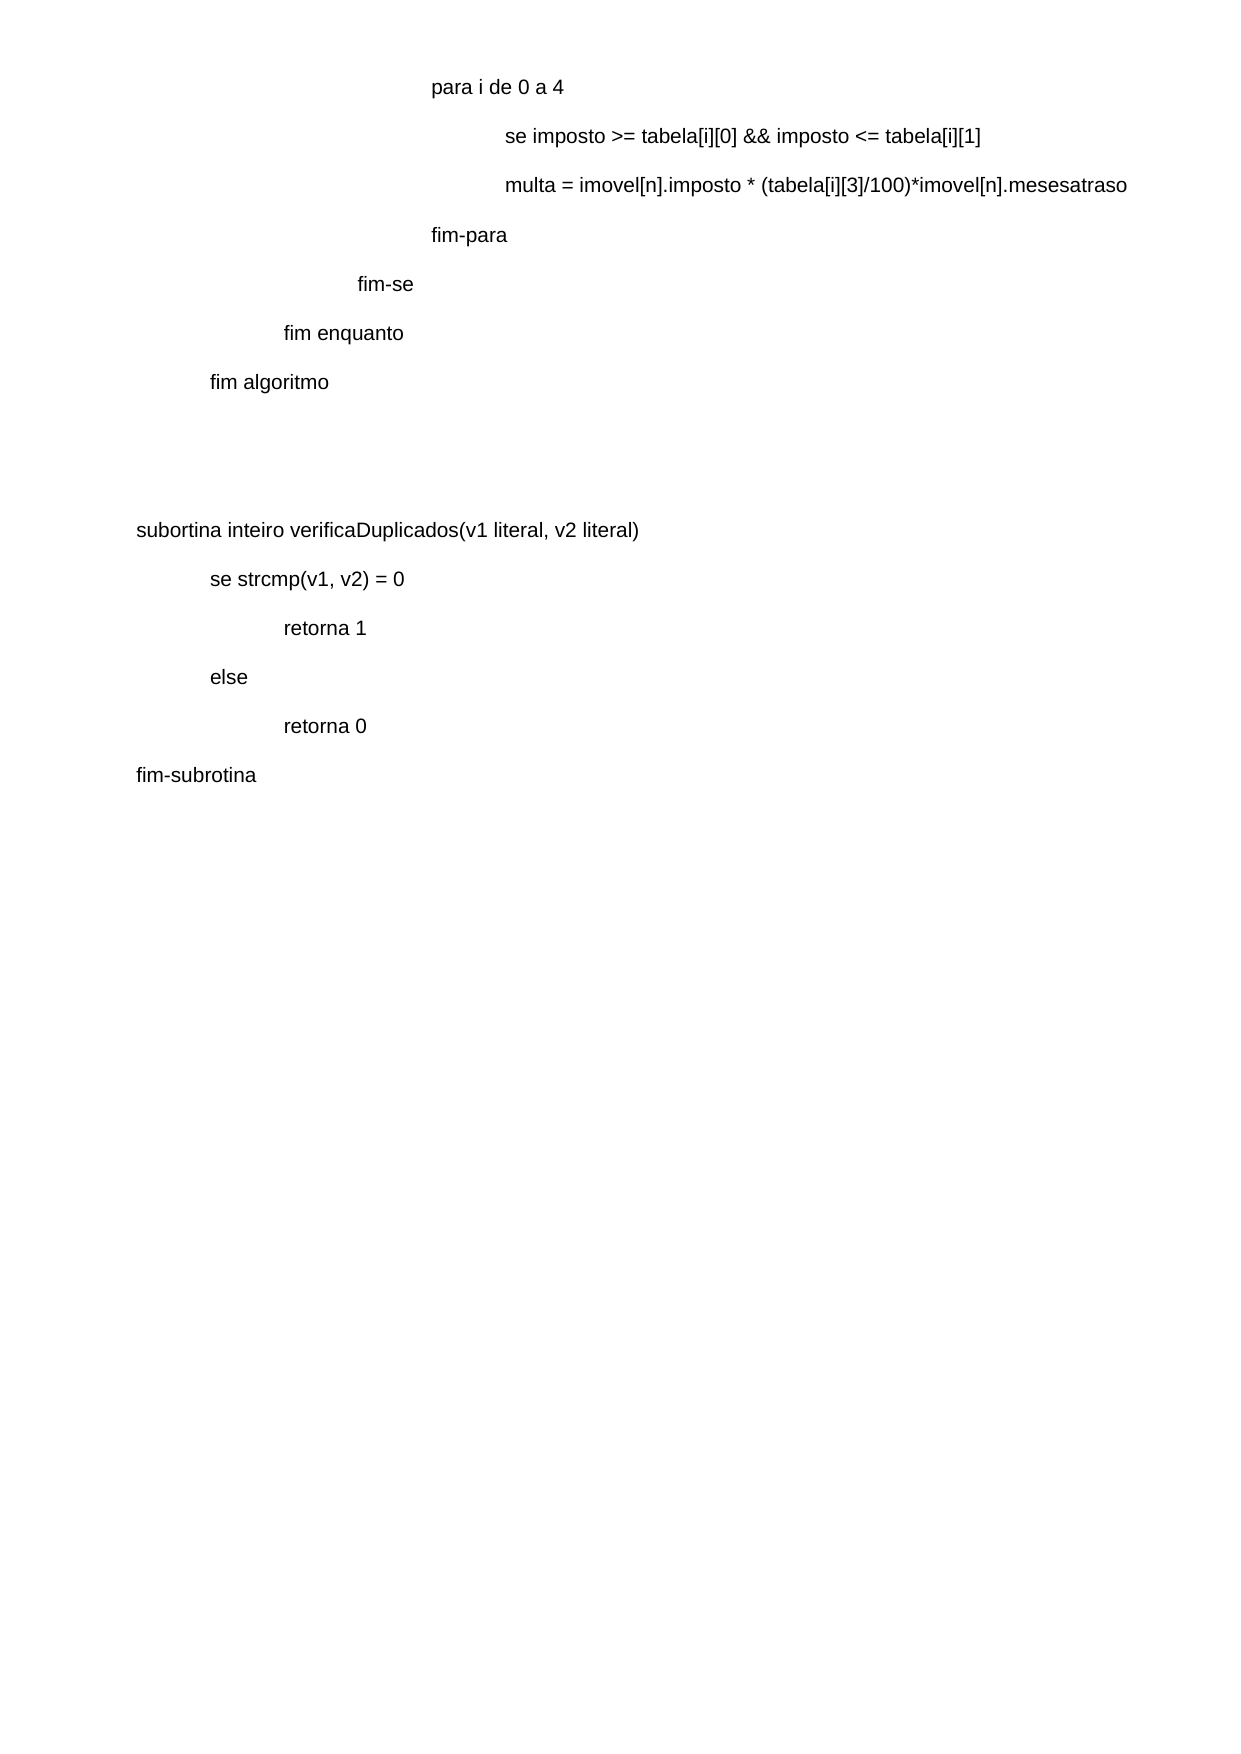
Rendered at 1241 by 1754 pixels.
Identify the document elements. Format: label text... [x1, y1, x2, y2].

text subortina inteiro verificaDuplicados(v1 literal, v2 literal) [136, 517, 1165, 541]
text retorna 0 [136, 714, 1165, 738]
text retorna 1 [136, 616, 1165, 640]
text se strcmp(v1, v2) = 0 [136, 567, 1165, 591]
text fim enquanto [136, 321, 1165, 345]
text fim algoritmo [136, 370, 1165, 394]
text fim-para [136, 222, 1165, 246]
text se imposto >= tabela[i][0] && imposto <= tabela[i][1] [136, 124, 1165, 148]
text para i de 0 a 4 [136, 75, 1165, 99]
text else [136, 665, 1165, 689]
text multa = imovel[n].imposto * (tabela[i][3]/100)*imovel[n].mesesatraso [136, 173, 1165, 197]
text fim-se [136, 272, 1165, 296]
text fim-subrotina [136, 763, 1165, 787]
